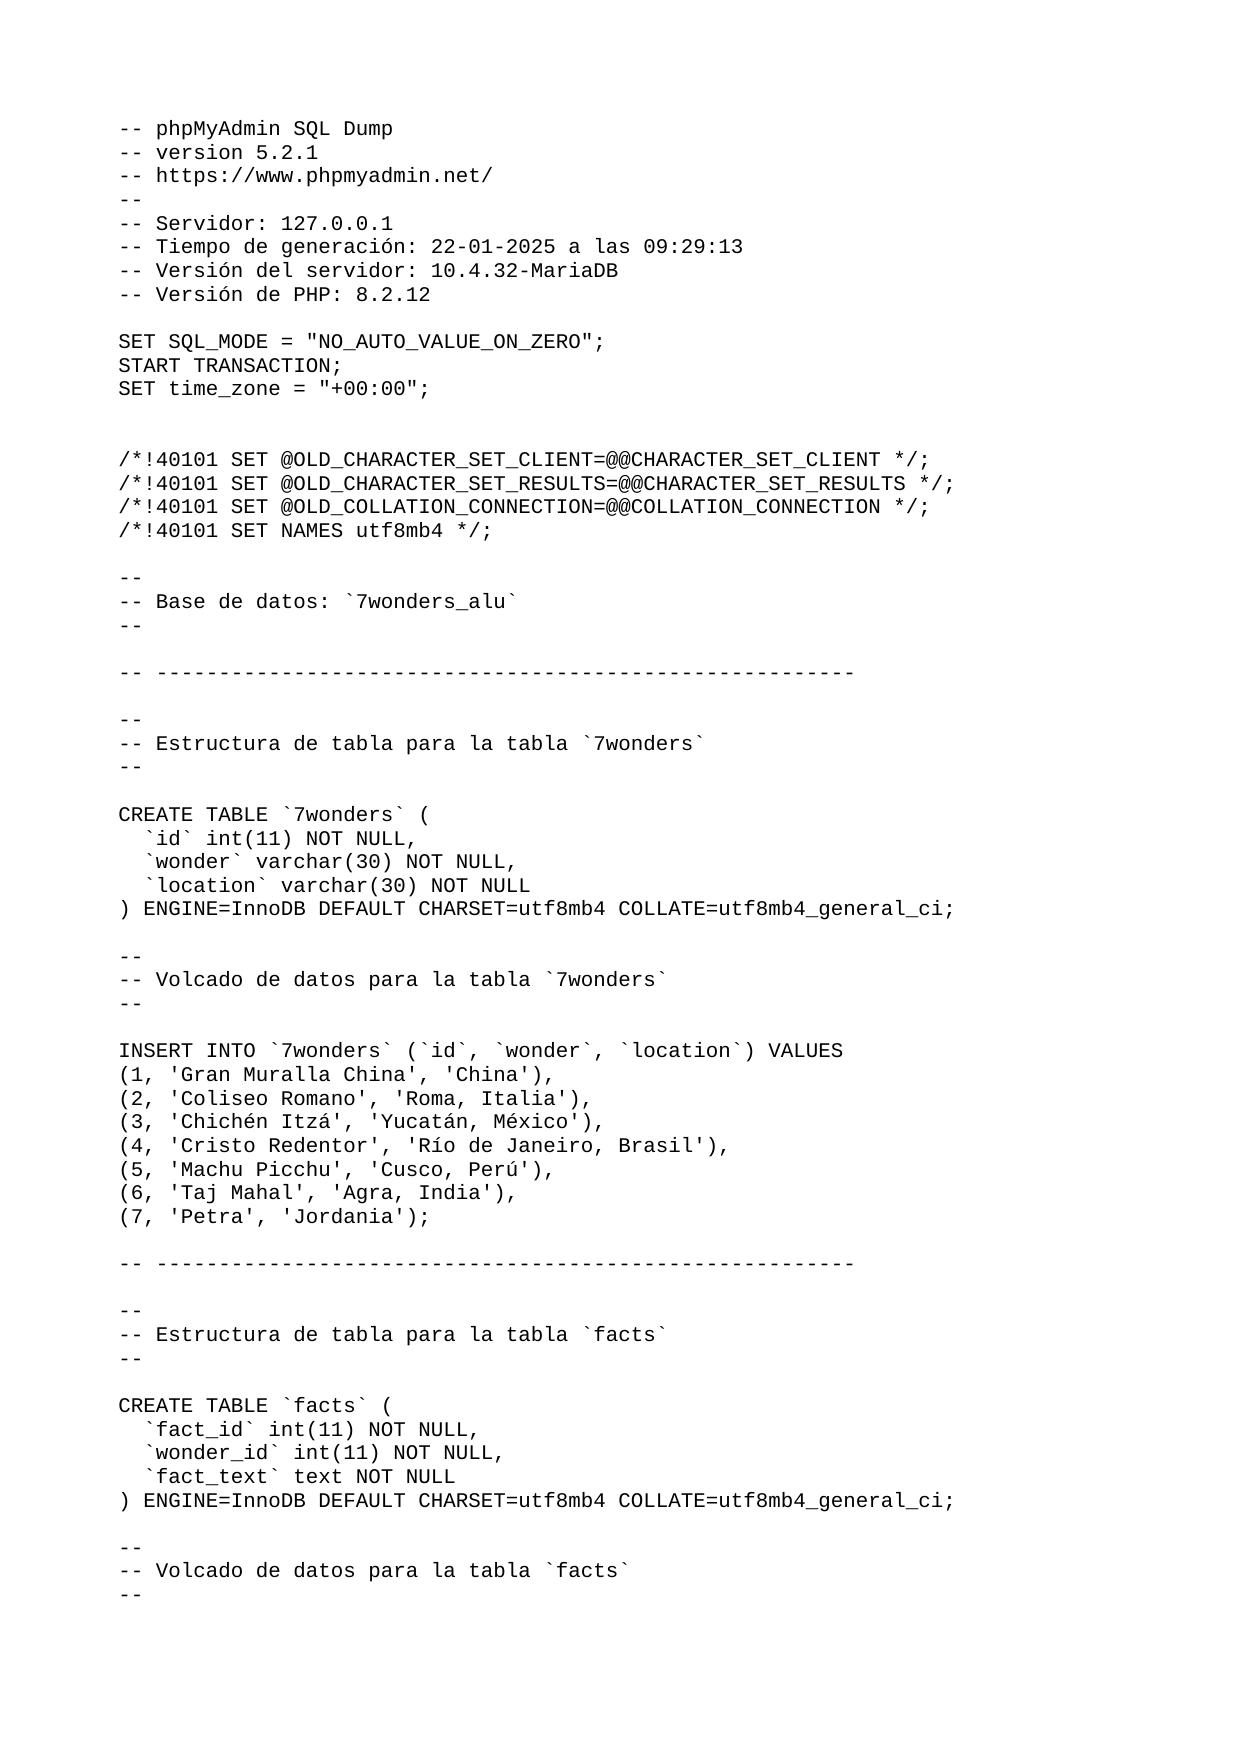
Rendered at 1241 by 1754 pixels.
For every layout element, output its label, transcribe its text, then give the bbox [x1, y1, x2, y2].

text /*!40101 SET @OLD_CHARACTER_SET_CLIENT=@@CHARACTER_SET_CLIENT */; [118, 449, 1122, 473]
text SET SQL_MODE = "NO_AUTO_VALUE_ON_ZERO"; [118, 331, 1122, 354]
text CREATE TABLE `7wonders` ( [118, 804, 1122, 827]
text (1, 'Gran Muralla China', 'China'), [118, 1064, 1122, 1088]
text ) ENGINE=InnoDB DEFAULT CHARSET=utf8mb4 COLLATE=utf8mb4_general_ci; [118, 1489, 1122, 1513]
text -- Base de datos: `7wonders_alu` [118, 591, 1122, 615]
text -- [118, 1348, 1122, 1371]
text ) ENGINE=InnoDB DEFAULT CHARSET=utf8mb4 COLLATE=utf8mb4_general_ci; [118, 898, 1122, 922]
text -- [118, 1537, 1122, 1561]
text -- Volcado de datos para la tabla `7wonders` [118, 969, 1122, 993]
text -- [118, 1300, 1122, 1324]
text -- https://www.phpmyadmin.net/ [118, 165, 1122, 189]
text -- [118, 1584, 1122, 1608]
text `location` varchar(30) NOT NULL [118, 875, 1122, 898]
text (4, 'Cristo Redentor', 'Río de Janeiro, Brasil'), [118, 1135, 1122, 1158]
text -- Estructura de tabla para la tabla `facts` [118, 1324, 1122, 1348]
text -- Servidor: 127.0.0.1 [118, 213, 1122, 236]
text /*!40101 SET @OLD_CHARACTER_SET_RESULTS=@@CHARACTER_SET_RESULTS */; [118, 473, 1122, 496]
text (5, 'Machu Picchu', 'Cusco, Perú'), [118, 1158, 1122, 1182]
text -- Versión del servidor: 10.4.32-MariaDB [118, 260, 1122, 284]
text -- Estructura de tabla para la tabla `7wonders` [118, 733, 1122, 757]
text -- Volcado de datos para la tabla `facts` [118, 1561, 1122, 1584]
text SET time_zone = "+00:00"; [118, 378, 1122, 402]
text -- [118, 567, 1122, 591]
text `wonder_id` int(11) NOT NULL, [118, 1442, 1122, 1466]
text -- phpMyAdmin SQL Dump [118, 118, 1122, 142]
text (6, 'Taj Mahal', 'Agra, India'), [118, 1182, 1122, 1206]
text -- [118, 615, 1122, 638]
text `wonder` varchar(30) NOT NULL, [118, 851, 1122, 875]
text `fact_text` text NOT NULL [118, 1466, 1122, 1489]
text -- Versión de PHP: 8.2.12 [118, 284, 1122, 307]
text -- [118, 946, 1122, 969]
text START TRANSACTION; [118, 354, 1122, 378]
text -- -------------------------------------------------------- [118, 1253, 1122, 1277]
text INSERT INTO `7wonders` (`id`, `wonder`, `location`) VALUES [118, 1040, 1122, 1064]
text /*!40101 SET NAMES utf8mb4 */; [118, 520, 1122, 544]
text (7, 'Petra', 'Jordania'); [118, 1206, 1122, 1229]
text (2, 'Coliseo Romano', 'Roma, Italia'), [118, 1088, 1122, 1111]
text (3, 'Chichén Itzá', 'Yucatán, México'), [118, 1111, 1122, 1135]
text -- [118, 709, 1122, 733]
text -- version 5.2.1 [118, 142, 1122, 165]
text -- [118, 993, 1122, 1017]
text `fact_id` int(11) NOT NULL, [118, 1419, 1122, 1442]
text -- [118, 189, 1122, 213]
text /*!40101 SET @OLD_COLLATION_CONNECTION=@@COLLATION_CONNECTION */; [118, 496, 1122, 520]
text `id` int(11) NOT NULL, [118, 827, 1122, 851]
text -- -------------------------------------------------------- [118, 662, 1122, 686]
text -- Tiempo de generación: 22-01-2025 a las 09:29:13 [118, 236, 1122, 260]
text CREATE TABLE `facts` ( [118, 1395, 1122, 1419]
text -- [118, 757, 1122, 780]
